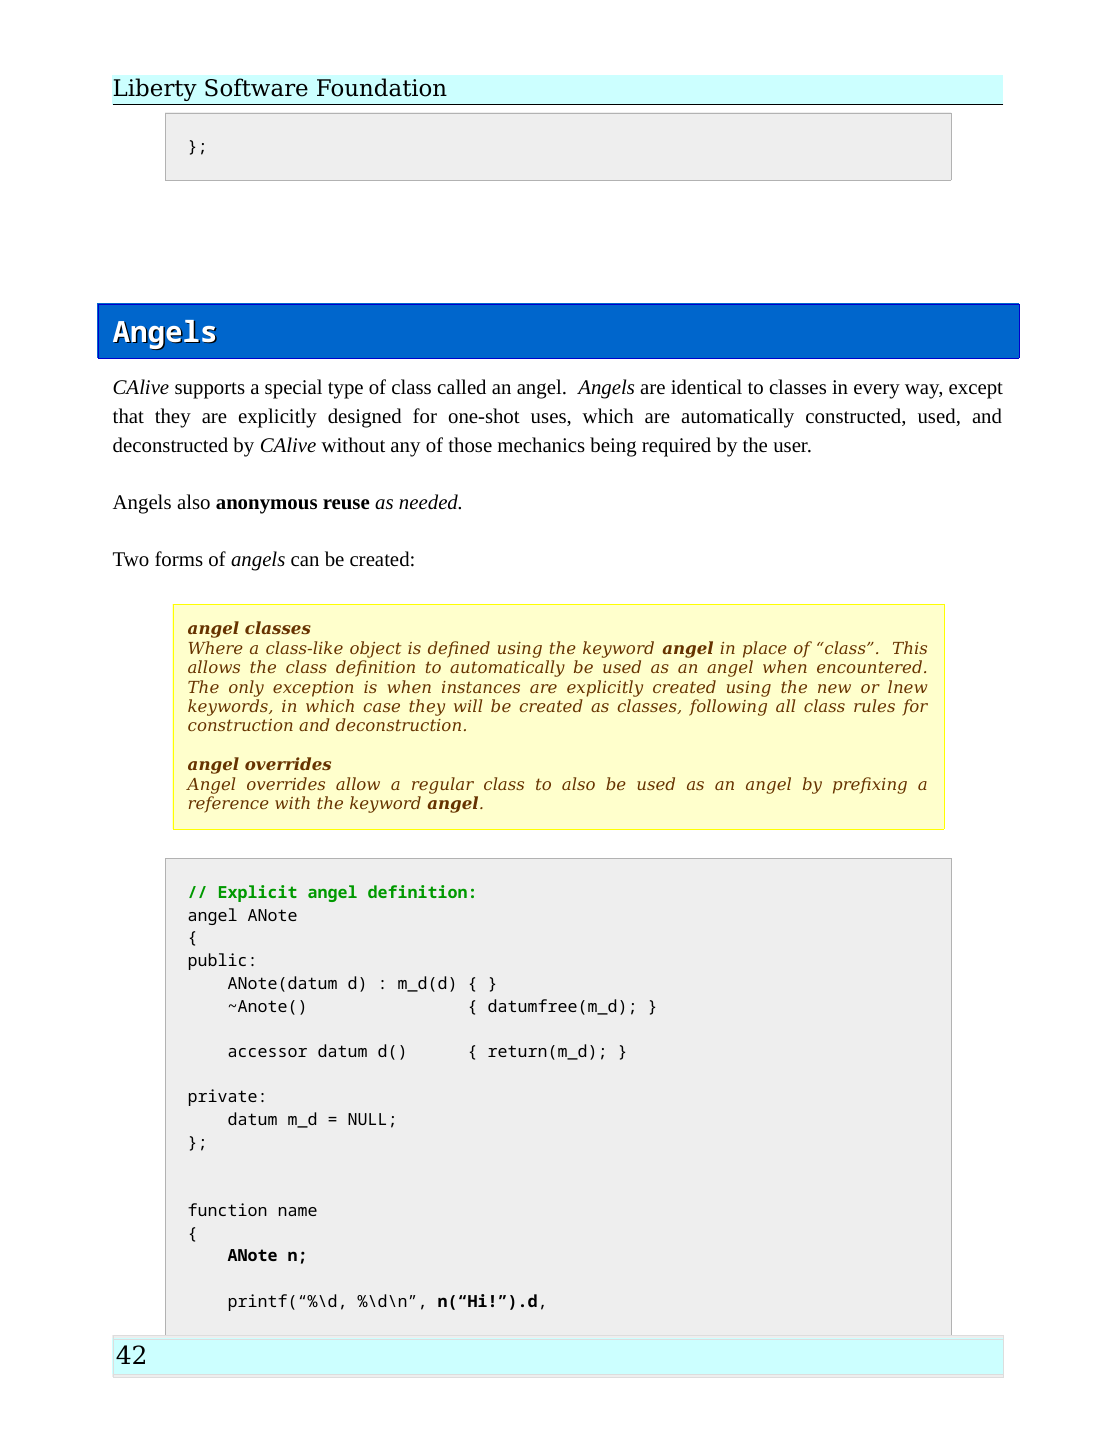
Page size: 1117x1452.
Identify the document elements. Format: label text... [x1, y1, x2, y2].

text CAlive supports a special type of class called an angel. Angels are identical to classes in every way, except that they are explicitly designed for one-shot uses, which are automatically constructed, used, and deconstructed by CAlive without any of those mechanics being required by the user. [112, 375, 1003, 457]
text Angels also anonymous reuse as needed. [112, 490, 1003, 514]
text // Explicit angel definition: angel ANote { public: ANote(datum d) : m_d(d) { } ~Anote() { datumfree(m_d); } accessor datum d() { return(m_d); } private: datum m_d = NULL; }; function name { ANote n; printf(“%\d, %\d\n”, n(“Hi!”).d, [166, 859, 951, 1335]
subtitle Angels [99, 305, 1019, 358]
text angel classes Where a class-like object is defined using the keyword angel in place of “class”. This allows the class definition to automatically be used as an angel when encountered. The only exception is when instances are explicitly created using the new or lnew keywords, in which case they will be created as classes, following all class rules for construction and deconstruction. angel overrides Angel overrides allow a regular class to also be used as an angel by prefixing a reference with the keyword angel. [174, 605, 944, 829]
text }; [166, 114, 951, 180]
text Two forms of angels can be created: [112, 547, 1003, 571]
